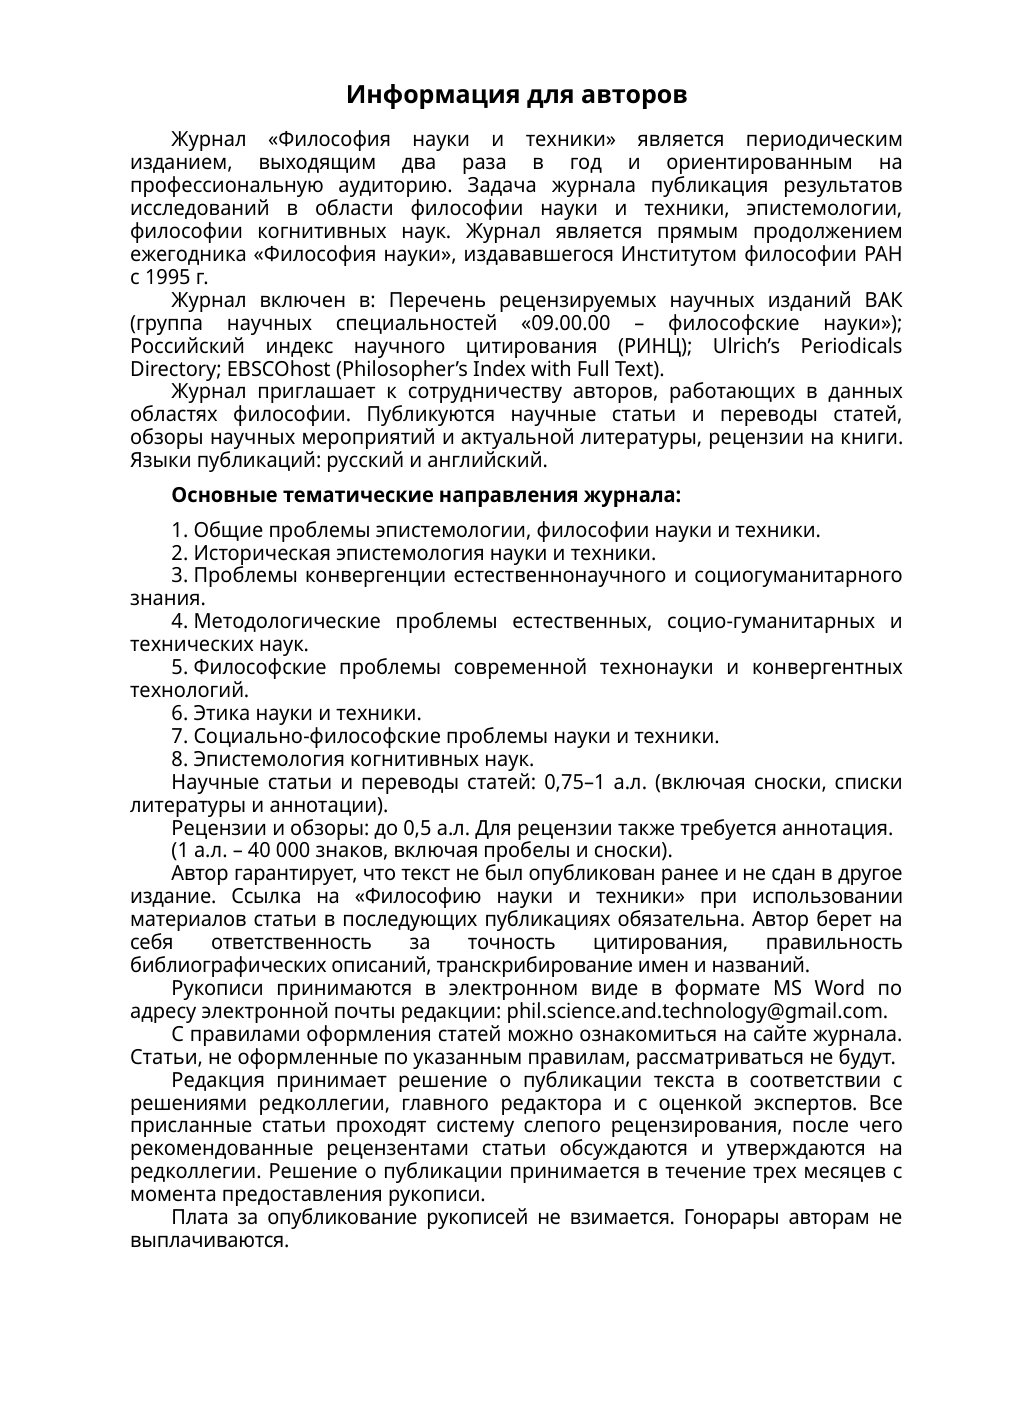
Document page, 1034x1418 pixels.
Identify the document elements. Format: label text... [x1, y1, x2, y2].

text 3. Проблемы конвергенции естественнонаучного и социогуманитарного знания. [130, 564, 903, 610]
text Редакция принимает решение о публикации текста в соответствии с решениями редколлегии, главного редактора и с оценкой экспертов. Все присланные статьи проходят систему слепого рецензирования, после чего рекомендованные рецензентами статьи обсуждаются и утверждаются на редколлегии. Решение о публикации принимается в течение трех месяцев с момента предоставления рукописи. [130, 1069, 903, 1206]
text С правилами оформления статей можно ознакомиться на сайте журнала. Статьи, не оформленные по указанным правилам, рассматриваться не будут. [130, 1023, 903, 1069]
text 4. Методологические проблемы естественных, социо-гуманитарных и технических наук. [130, 610, 903, 656]
text Основные тематические направления журнала: [130, 484, 903, 507]
text Журнал приглашает к сотрудничеству авторов, работающих в данных областях философии. Публикуются научные статьи и переводы статей, обзоры научных мероприятий и актуальной литературы, рецензии на книги. Языки публикаций: русский и английский. [130, 381, 903, 472]
text 2. Историческая эпистемология науки и техники. [130, 542, 903, 564]
text 7. Социально-философские проблемы науки и техники. [130, 725, 903, 748]
text Рукописи принимаются в электронном виде в формате MS Word по адресу электронной почты редакции: phil.science.and.technology@gmail.com. [130, 977, 903, 1023]
text 8. Эпистемология когнитивных наук. [130, 748, 903, 771]
subtitle Информация для авторов [130, 77, 903, 111]
text Журнал «Философия науки и техники» является периодическим изданием, выходящим два раза в год и ориентированным на профессиональную аудиторию. Задача журнала публикация результатов исследований в области философии науки и техники, эпистемологии, философии когнитивных наук. Журнал является прямым продолжением ежегодника «Философия науки», издававшегося Институтом философии РАН с 1995 г. [130, 128, 903, 289]
text 5. Философские проблемы современной технонауки и конвергентных технологий. [130, 656, 903, 702]
text Журнал включен в: Перечень рецензируемых научных изданий ВАК (группа научных специальностей «09.00.00 – философские науки»); Российский индекс научного цитирования (РИНЦ); Ulrich’s Periodicals Directory; EBSCOhost (Philosopher’s Index with Full Text). [130, 289, 903, 381]
text 1. Общие проблемы эпистемологии, философии науки и техники. [130, 519, 903, 542]
text Автор гарантирует, что текст не был опубликован ранее и не сдан в другое издание. Ссылка на «Философию науки и техники» при использовании материалов статьи в последующих публикациях обязательна. Автор берет на себя ответственность за точность цитирования, правильность библиографических описаний, транскрибирование имен и названий. [130, 862, 903, 977]
text 6. Этика науки и техники. [130, 702, 903, 725]
text (1 а.л. – 40 000 знаков, включая пробелы и сноски). [130, 839, 903, 862]
text Рецензии и обзоры: до 0,5 а.л. Для рецензии также требуется аннотация. [130, 817, 903, 839]
text Плата за опубликование рукописей не взимается. Гонорары авторам не выплачиваются. [130, 1206, 903, 1252]
text Научные статьи и переводы статей: 0,75–1 а.л. (включая сноски, списки литературы и аннотации). [130, 771, 903, 817]
